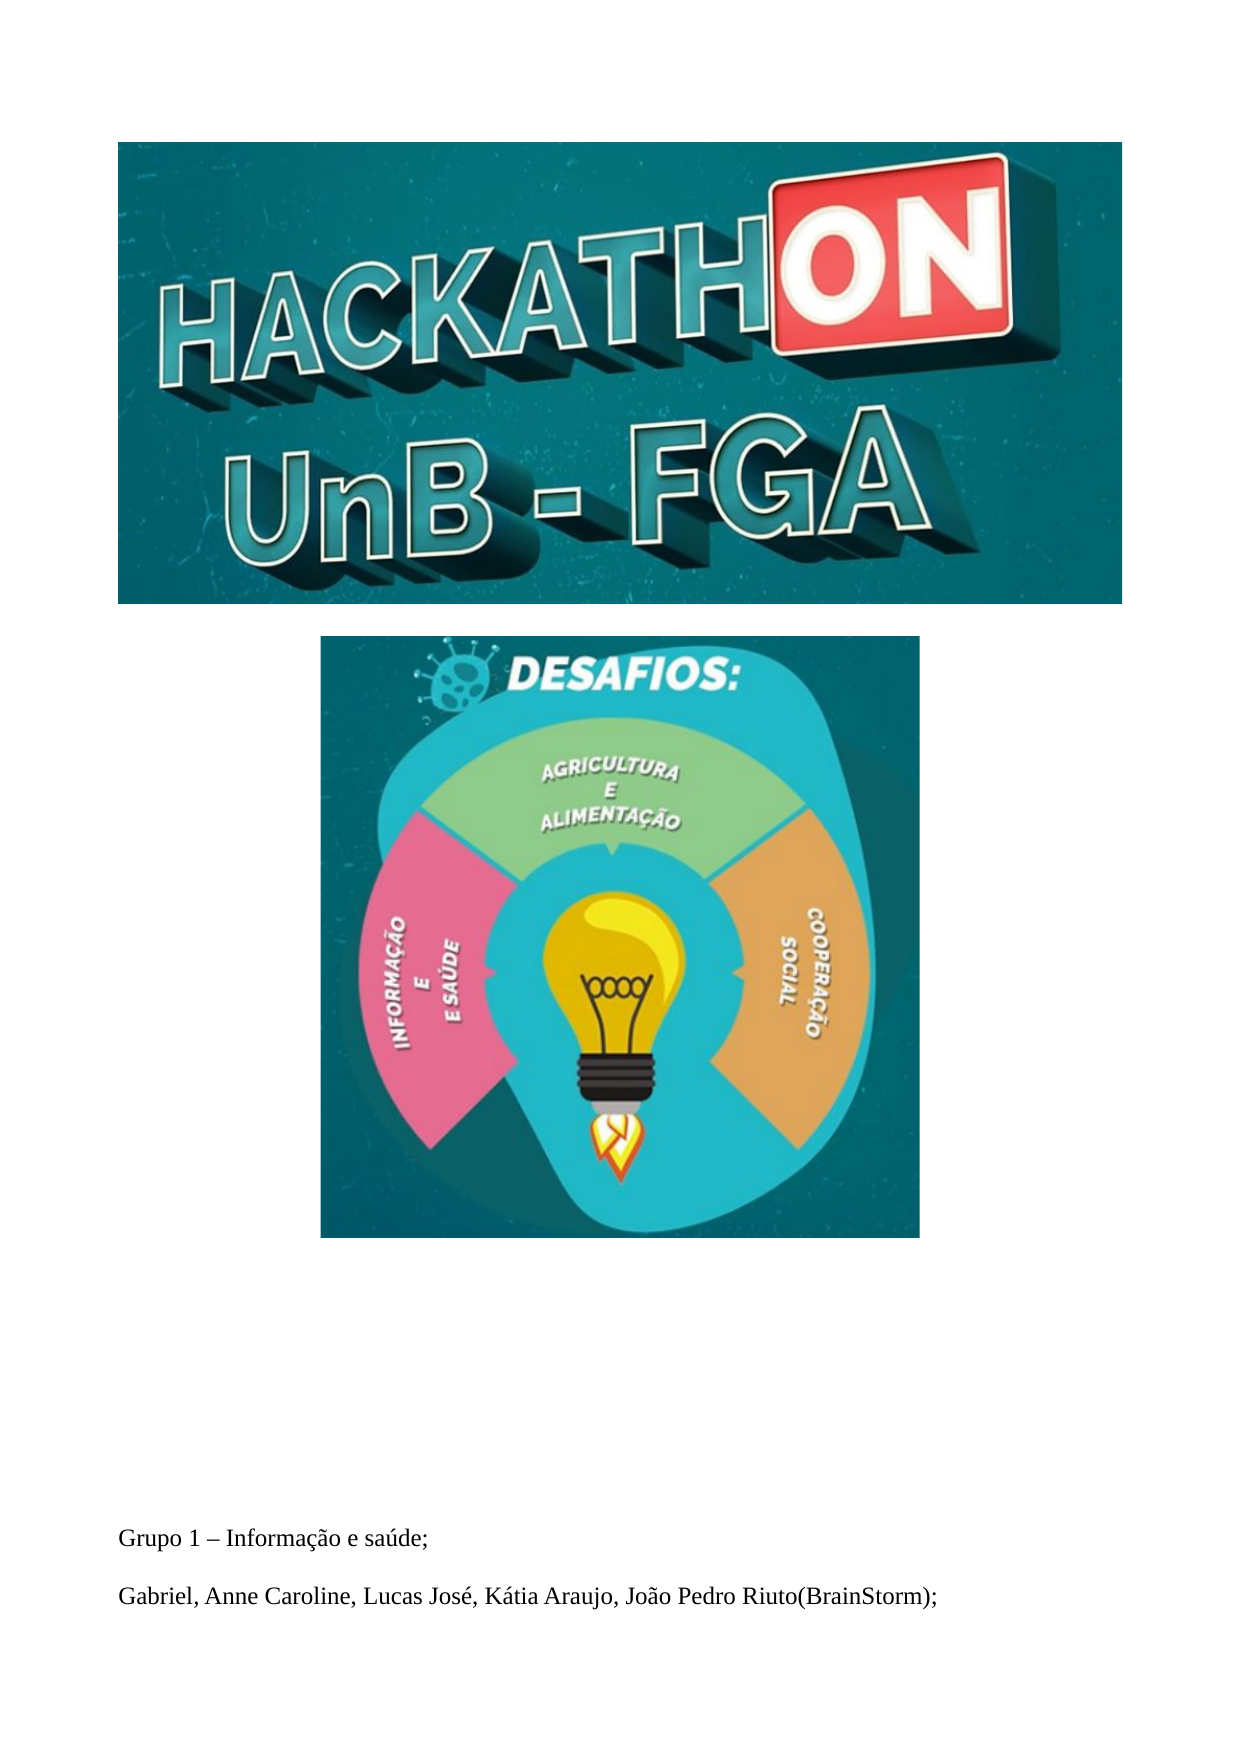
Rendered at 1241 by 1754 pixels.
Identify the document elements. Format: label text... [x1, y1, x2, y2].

picture [320, 636, 920, 1238]
text Grupo 1 – Informação e saúde; [118, 1523, 1122, 1552]
picture [118, 142, 1123, 604]
text Gabriel, Anne Caroline, Lucas José, Kátia Araujo, João Pedro Riuto(BrainStorm); [118, 1581, 1122, 1609]
